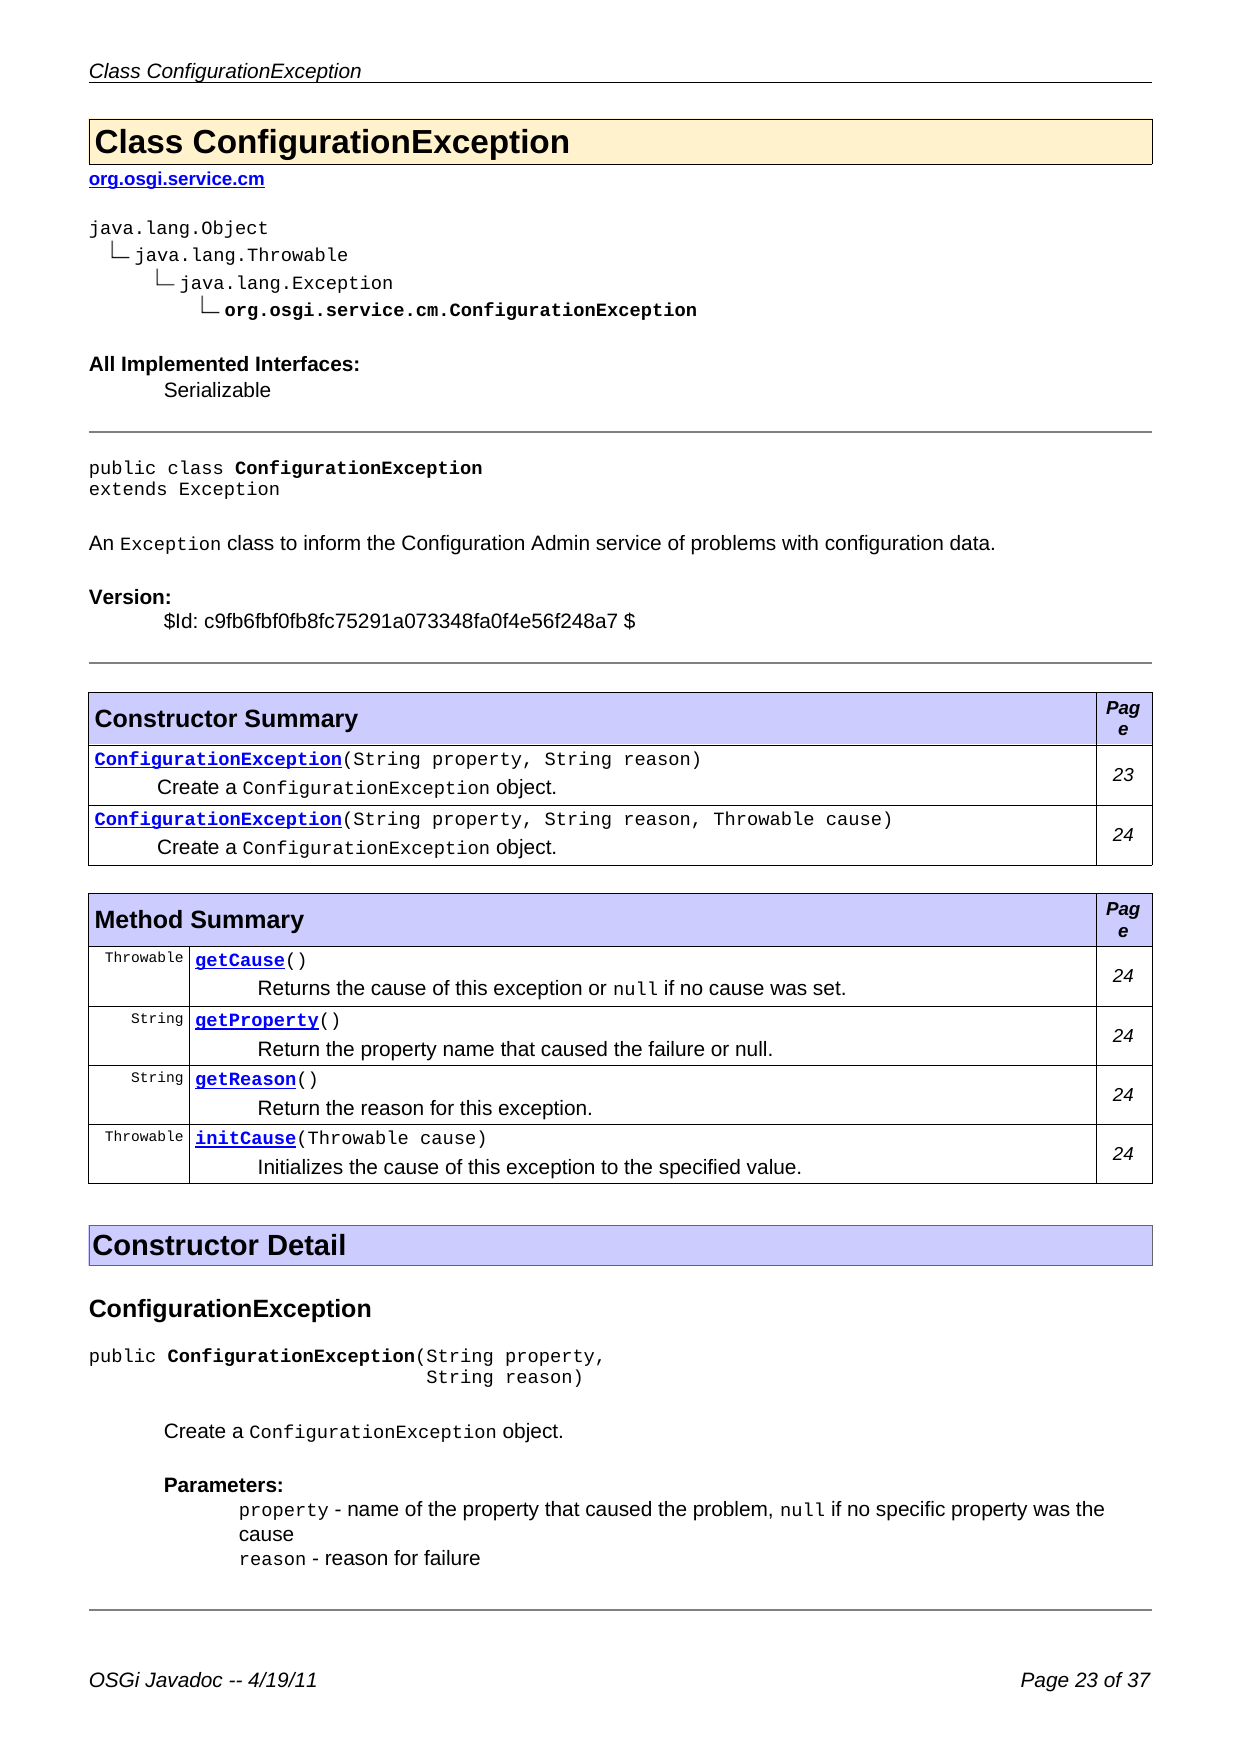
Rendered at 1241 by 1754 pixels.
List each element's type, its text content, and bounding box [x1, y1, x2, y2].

table_cell Throwable [89, 1125, 189, 1183]
text extends Exception [88, 480, 1152, 501]
text Create a ConfigurationException object. [163, 1418, 1152, 1444]
text property - name of the property that caused the problem, null if no specific property was the cause [238, 1497, 1152, 1546]
table_cell Throwable [89, 947, 189, 1006]
table_header Constructor Summary [89, 693, 1096, 744]
table_cell ConfigurationException(String property, String reason) Create a ConfigurationException object. [89, 746, 1096, 805]
table_header Page [1097, 894, 1152, 946]
text reason - reason for failure [238, 1546, 1152, 1571]
text An Exception class to inform the Configuration Admin service of problems with configuration data. [88, 531, 1152, 556]
picture [111, 239, 135, 262]
table_cell 24 [1097, 1066, 1152, 1124]
subtitle All Implemented Interfaces: [88, 351, 1152, 375]
table_cell 24 [1097, 806, 1152, 865]
table_cell initCause(Throwable cause) Initializes the cause of this exception to the specified value. [190, 1125, 1096, 1183]
text java.lang.Exception [88, 267, 1152, 295]
text org.osgi.service.cm [88, 168, 1152, 189]
table_cell getProperty() Return the property name that caused the failure or null. [190, 1007, 1096, 1065]
text org.osgi.service.cm.ConfigurationException [88, 295, 1152, 322]
text Parameters: [163, 1473, 1152, 1497]
subtitle Constructor Detail [90, 1226, 1152, 1265]
table_cell 24 [1097, 1007, 1152, 1065]
subtitle Class ConfigurationException [90, 120, 1152, 164]
table_cell 23 [1097, 746, 1152, 805]
subtitle ConfigurationException [88, 1294, 1152, 1323]
text Serializable [163, 378, 1152, 402]
table_cell getReason() Return the reason for this exception. [190, 1066, 1096, 1124]
table_cell String [89, 1066, 189, 1124]
text public class ConfigurationException [88, 459, 1152, 480]
picture [156, 267, 180, 289]
picture [201, 294, 225, 317]
table_cell ConfigurationException(String property, String reason, Throwable cause) Create a ConfigurationException object. [89, 806, 1096, 865]
table_cell 24 [1097, 947, 1152, 1006]
text $Id: c9fb6fbf0fb8fc75291a073348fa0f4e56f248a7 $ [163, 609, 1152, 633]
text java.lang.Throwable [88, 240, 1152, 267]
text Version: [88, 585, 1152, 609]
table_cell getCause() Returns the cause of this exception or null if no cause was set. [190, 947, 1096, 1006]
table_cell 24 [1097, 1125, 1152, 1183]
text public ConfigurationException(String property, String reason) [88, 1347, 1152, 1389]
table_header Page [1097, 693, 1152, 744]
text java.lang.Object [88, 218, 1152, 240]
table_header Method Summary [89, 894, 1096, 946]
table_cell String [89, 1007, 189, 1065]
